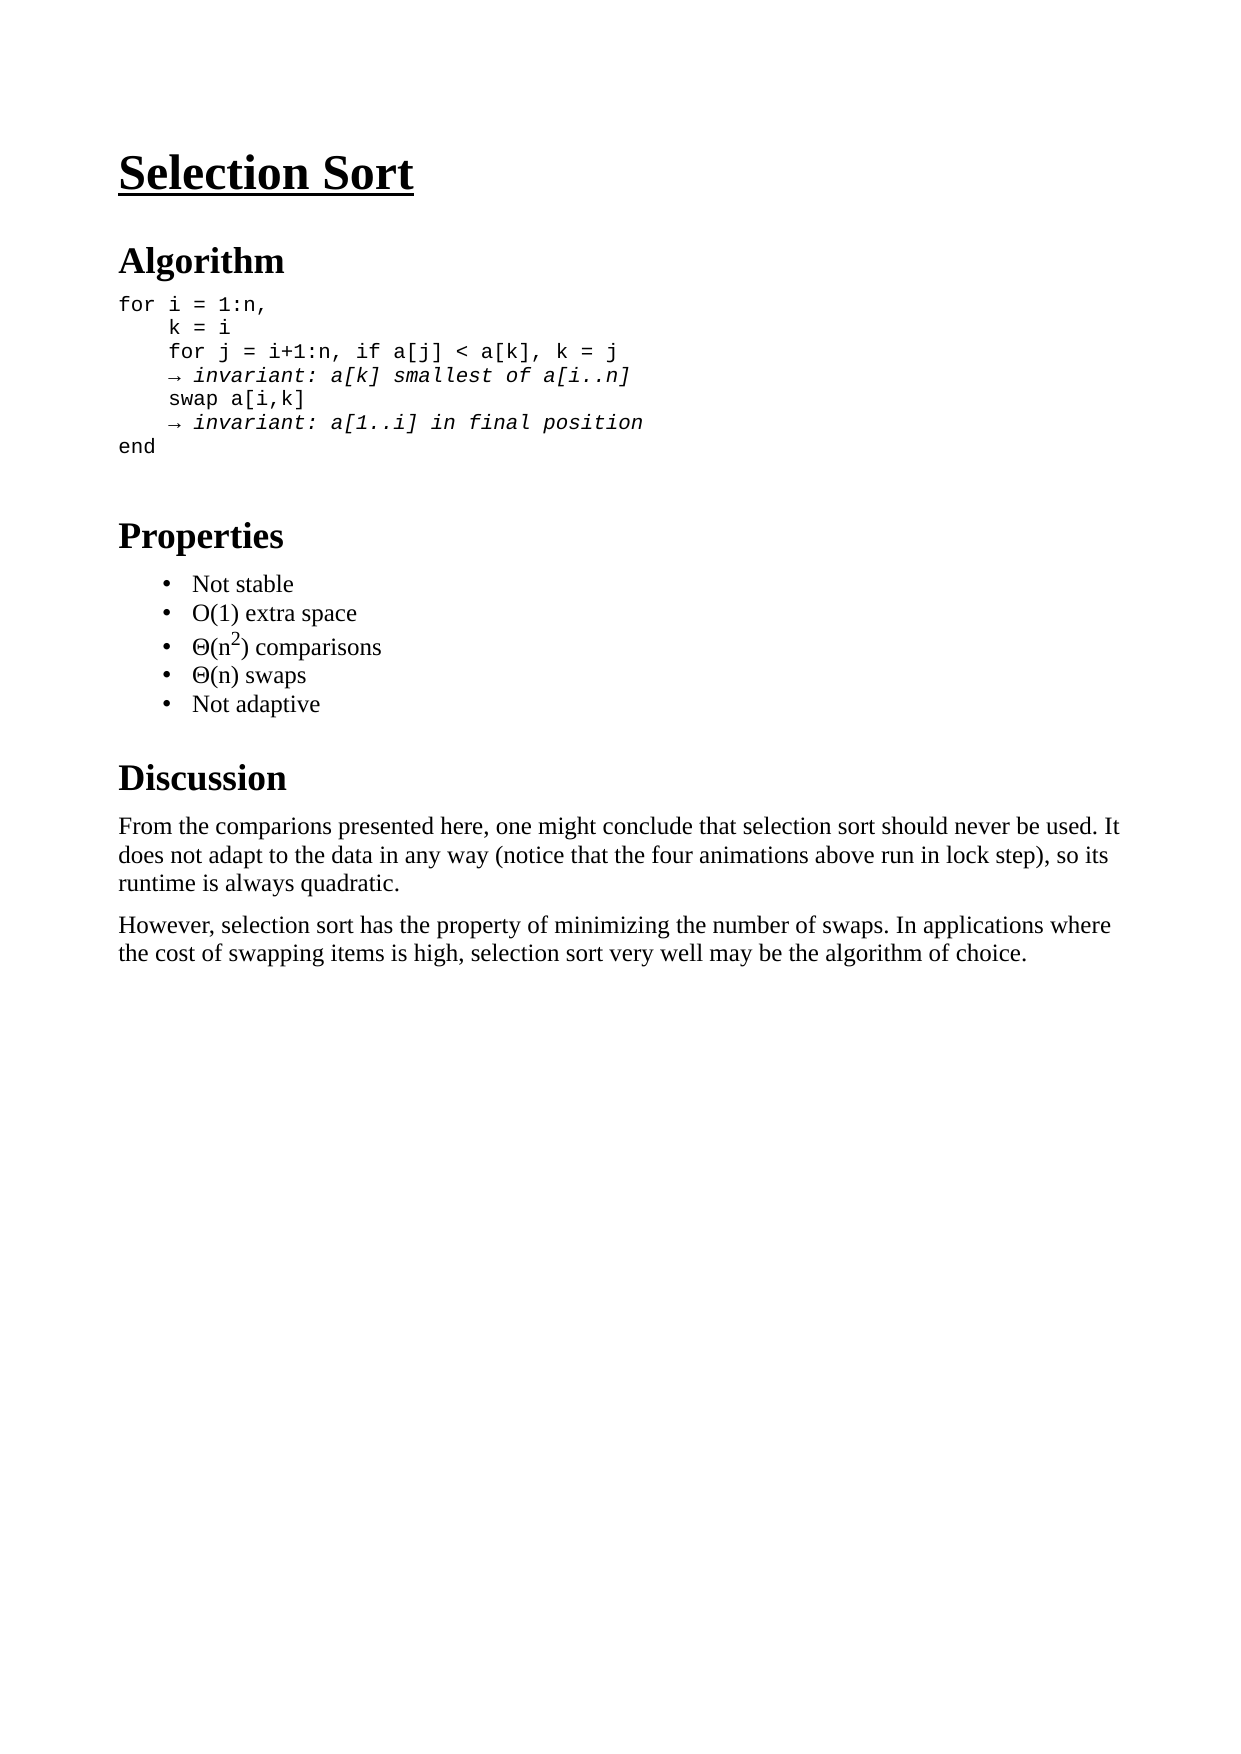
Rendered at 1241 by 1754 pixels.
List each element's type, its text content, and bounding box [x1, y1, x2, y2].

text for i = 1:n, [118, 294, 1122, 317]
subtitle Properties [118, 514, 1122, 557]
text swap a[i,k] [118, 388, 1122, 412]
list Not stable [162, 569, 1122, 598]
list Θ(n2) comparisons [162, 627, 1122, 660]
text From the comparions presented here, one might conclude that selection sort should never be used. It does not adapt to the data in any way (notice that the four animations above run in lock step), so its runtime is always quadratic. [118, 811, 1122, 897]
text end [118, 436, 1122, 459]
subtitle Discussion [118, 755, 1122, 798]
subtitle Algorithm [118, 238, 1122, 281]
text → invariant: a[1..i] in final position [118, 412, 1122, 436]
subtitle Selection Sort [118, 143, 1122, 201]
text → invariant: a[k] smallest of a[i..n] [118, 365, 1122, 388]
text However, selection sort has the property of minimizing the number of swaps. In applications where the cost of swapping items is high, selection sort very well may be the algorithm of choice. [118, 910, 1122, 967]
list Not adaptive [162, 689, 1122, 718]
text k = i [118, 317, 1122, 341]
list O(1) extra space [162, 598, 1122, 627]
list Θ(n) swaps [162, 660, 1122, 689]
text for j = i+1:n, if a[j] < a[k], k = j [118, 341, 1122, 365]
